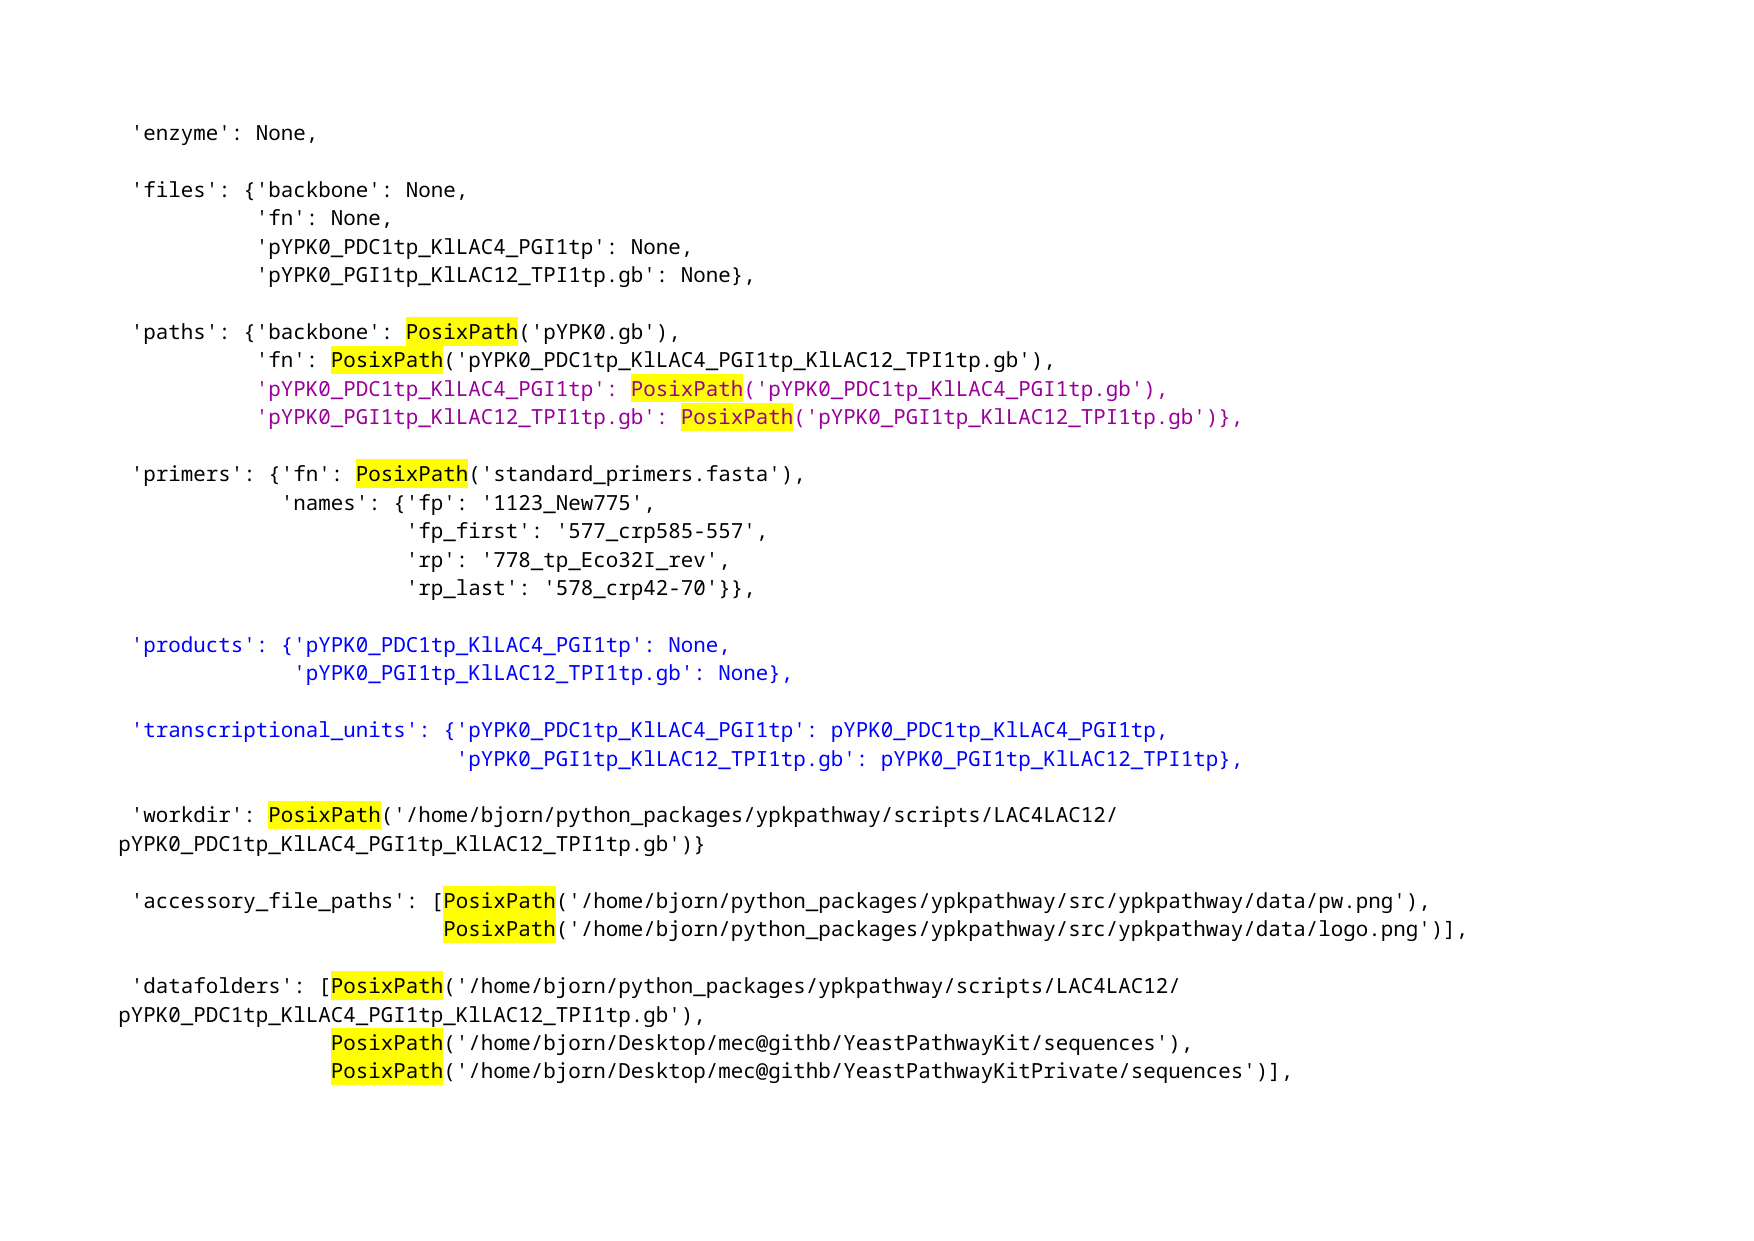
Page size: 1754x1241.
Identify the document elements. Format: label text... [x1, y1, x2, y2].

text 'files': {'backbone': None, [118, 175, 1636, 203]
text 'workdir': PosixPath('/home/bjorn/python_packages/ypkpathway/scripts/LAC4LAC12/pYPK0_PDC1tp_KlLAC4_PGI1tp_KlLAC12_TPI1tp.gb')} [118, 801, 1636, 857]
text 'products': {'pYPK0_PDC1tp_KlLAC4_PGI1tp': None, [118, 630, 1636, 658]
text PosixPath('/home/bjorn/python_packages/ypkpathway/src/ypkpathway/data/logo.png')], [118, 914, 1636, 943]
text 'fn': None, [118, 203, 1636, 232]
text 'fp_first': '577_crp585-557', [118, 516, 1636, 545]
text 'pYPK0_PGI1tp_KlLAC12_TPI1tp.gb': PosixPath('pYPK0_PGI1tp_KlLAC12_TPI1tp.gb')}, [118, 402, 1636, 431]
text 'pYPK0_PGI1tp_KlLAC12_TPI1tp.gb': None}, [118, 658, 1636, 687]
text 'rp': '778_tp_Eco32I_rev', [118, 545, 1636, 573]
text PosixPath('/home/bjorn/Desktop/mec@githb/YeastPathwayKit/sequences'), [118, 1028, 1636, 1057]
text 'pYPK0_PGI1tp_KlLAC12_TPI1tp.gb': None}, [118, 260, 1636, 289]
text 'pYPK0_PDC1tp_KlLAC4_PGI1tp': PosixPath('pYPK0_PDC1tp_KlLAC4_PGI1tp.gb'), [118, 374, 1636, 402]
text 'pYPK0_PDC1tp_KlLAC4_PGI1tp': None, [118, 232, 1636, 260]
text 'rp_last': '578_crp42-70'}}, [118, 573, 1636, 602]
text 'enzyme': None, [118, 118, 1636, 147]
text PosixPath('/home/bjorn/Desktop/mec@githb/YeastPathwayKitPrivate/sequences')], [118, 1057, 1636, 1085]
text 'primers': {'fn': PosixPath('standard_primers.fasta'), [118, 459, 1636, 488]
text 'pYPK0_PGI1tp_KlLAC12_TPI1tp.gb': pYPK0_PGI1tp_KlLAC12_TPI1tp}, [118, 744, 1636, 772]
text 'transcriptional_units': {'pYPK0_PDC1tp_KlLAC4_PGI1tp': pYPK0_PDC1tp_KlLAC4_PGI1tp, [118, 715, 1636, 744]
text 'names': {'fp': '1123_New775', [118, 488, 1636, 516]
text 'fn': PosixPath('pYPK0_PDC1tp_KlLAC4_PGI1tp_KlLAC12_TPI1tp.gb'), [118, 346, 1636, 374]
text 'paths': {'backbone': PosixPath('pYPK0.gb'), [118, 317, 1636, 346]
text 'accessory_file_paths': [PosixPath('/home/bjorn/python_packages/ypkpathway/src/ypkpathway/data/pw.png'), [118, 886, 1636, 914]
text 'datafolders': [PosixPath('/home/bjorn/python_packages/ypkpathway/scripts/LAC4LAC12/pYPK0_PDC1tp_KlLAC4_PGI1tp_KlLAC12_TPI1tp.gb'), [118, 971, 1636, 1028]
